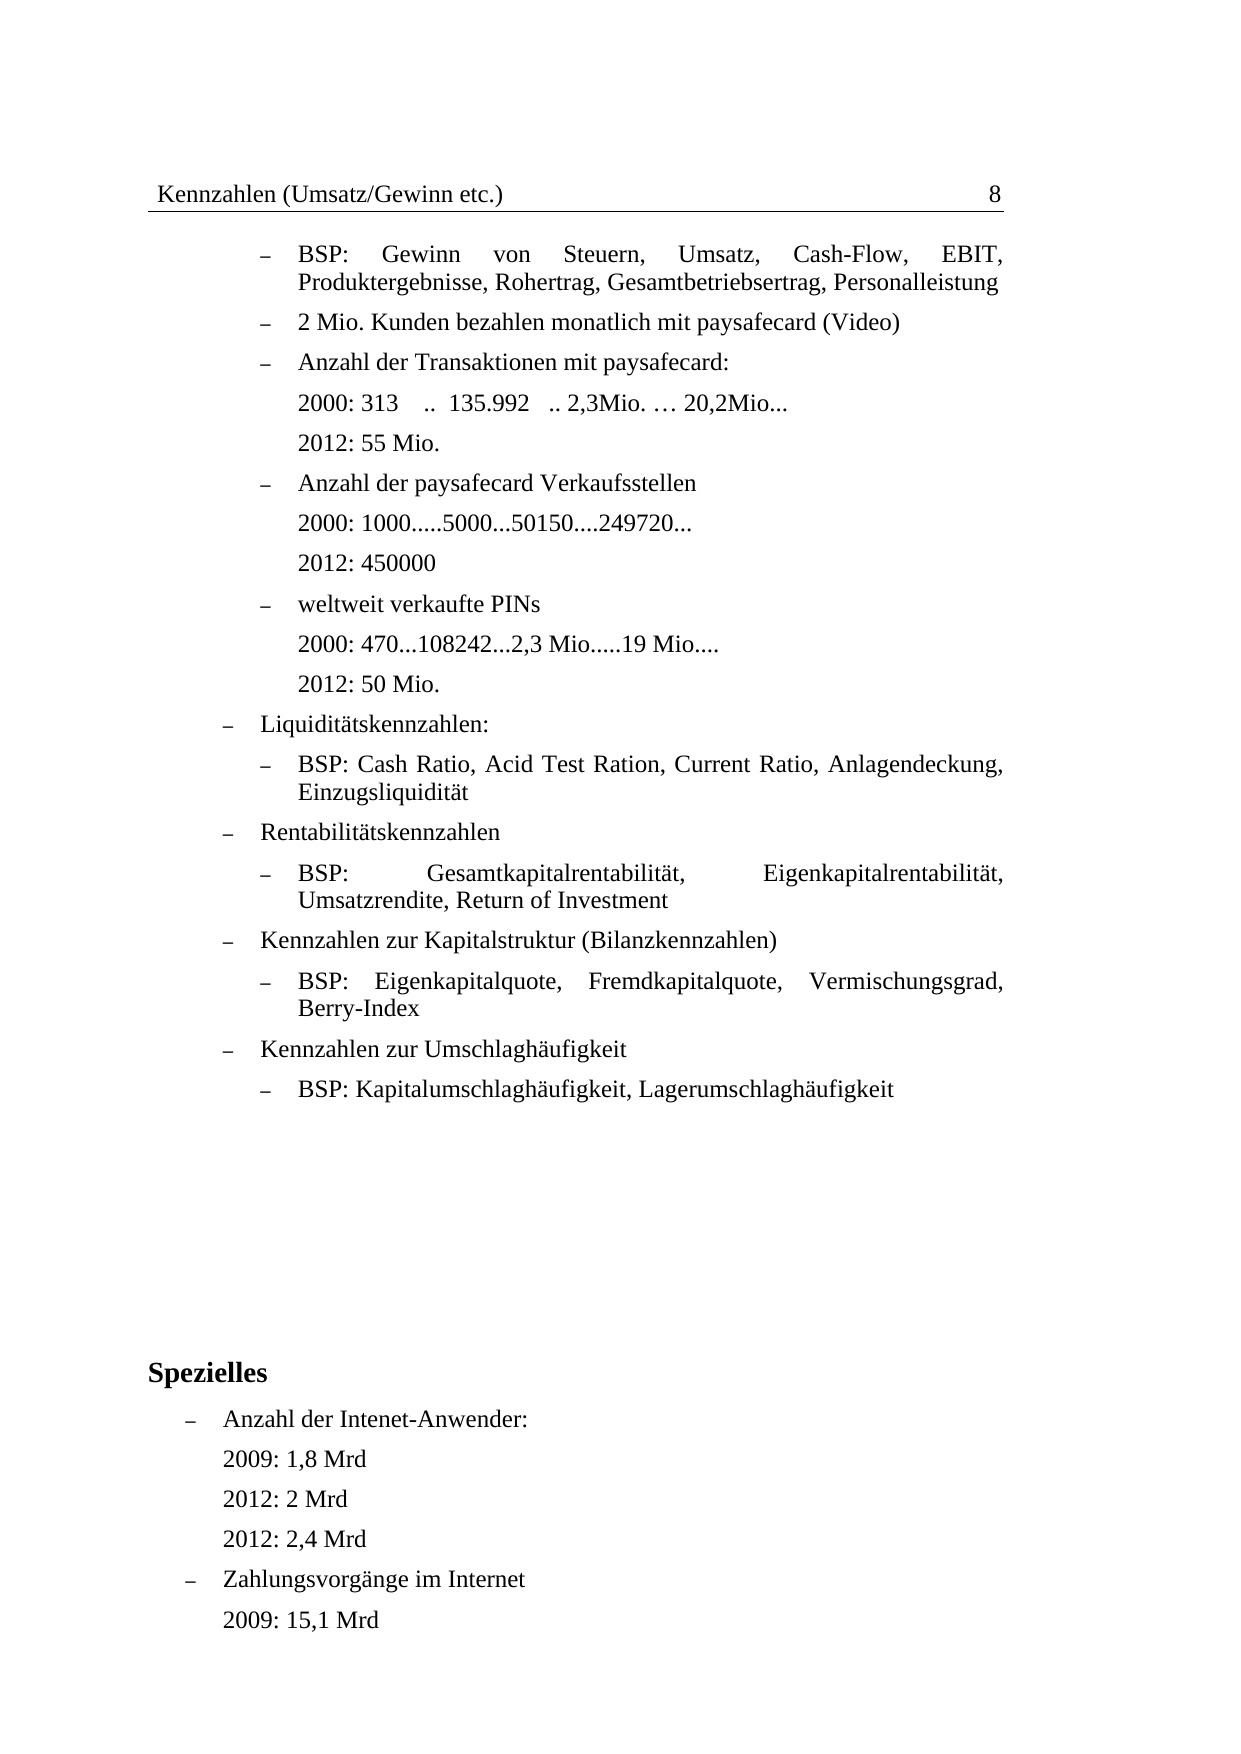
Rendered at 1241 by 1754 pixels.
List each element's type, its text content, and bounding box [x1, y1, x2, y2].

list Kennzahlen zur Umschlaghäufigkeit [223, 1035, 1004, 1062]
list BSP: Eigenkapitalquote, Fremdkapitalquote, Vermischungsgrad, Berry-Index [260, 967, 1004, 1022]
list 2012: 2 Mrd [185, 1485, 1004, 1513]
list Kennzahlen zur Kapitalstruktur (Bilanzkennzahlen) [223, 927, 1004, 954]
list BSP: Cash Ratio, Acid Test Ration, Current Ratio, Anlagendeckung, Einzugsliquidität [260, 751, 1004, 806]
list 2000: 313 .. 135.992 .. 2,3Mio. … 20,2Mio... [260, 389, 1004, 416]
list BSP: Gewinn von Steuern, Umsatz, Cash-Flow, EBIT, Produktergebnisse, Rohertrag, Gesamtbetriebsertrag, Personalleistung [260, 240, 1004, 296]
list 2012: 55 Mio. [260, 429, 1004, 457]
list Anzahl der Intenet-Anwender: [185, 1405, 1004, 1432]
list Rentabilitätskennzahlen [223, 818, 1004, 846]
list 2012: 50 Mio. [260, 670, 1004, 698]
list 2000: 1000.....5000...50150....249720... [260, 509, 1004, 537]
list BSP: Gesamtkapitalrentabilität, Eigenkapitalrentabilität, Umsatzrendite, Return of Investment [260, 859, 1004, 914]
list Zahlungsvorgänge im Internet [185, 1566, 1004, 1593]
list 2000: 470...108242...2,3 Mio.....19 Mio.... [260, 630, 1004, 658]
list weltweit verkaufte PINs [260, 590, 1004, 617]
list 2012: 450000 [260, 549, 1004, 577]
list 2012: 2,4 Mrd [185, 1525, 1004, 1553]
list Anzahl der Transaktionen mit paysafecard: [260, 348, 1004, 376]
list 2009: 15,1 Mrd [185, 1606, 1004, 1633]
list 2 Mio. Kunden bezahlen monatlich mit paysafecard (Video) [260, 308, 1004, 336]
subtitle Spezielles [148, 1356, 1004, 1389]
list Liquiditätskennzahlen: [223, 710, 1004, 738]
list 2009: 1,8 Mrd [185, 1445, 1004, 1473]
list Anzahl der paysafecard Verkaufsstellen [260, 469, 1004, 497]
list BSP: Kapitalumschlaghäufigkeit, Lagerumschlaghäufigkeit [260, 1075, 1004, 1103]
